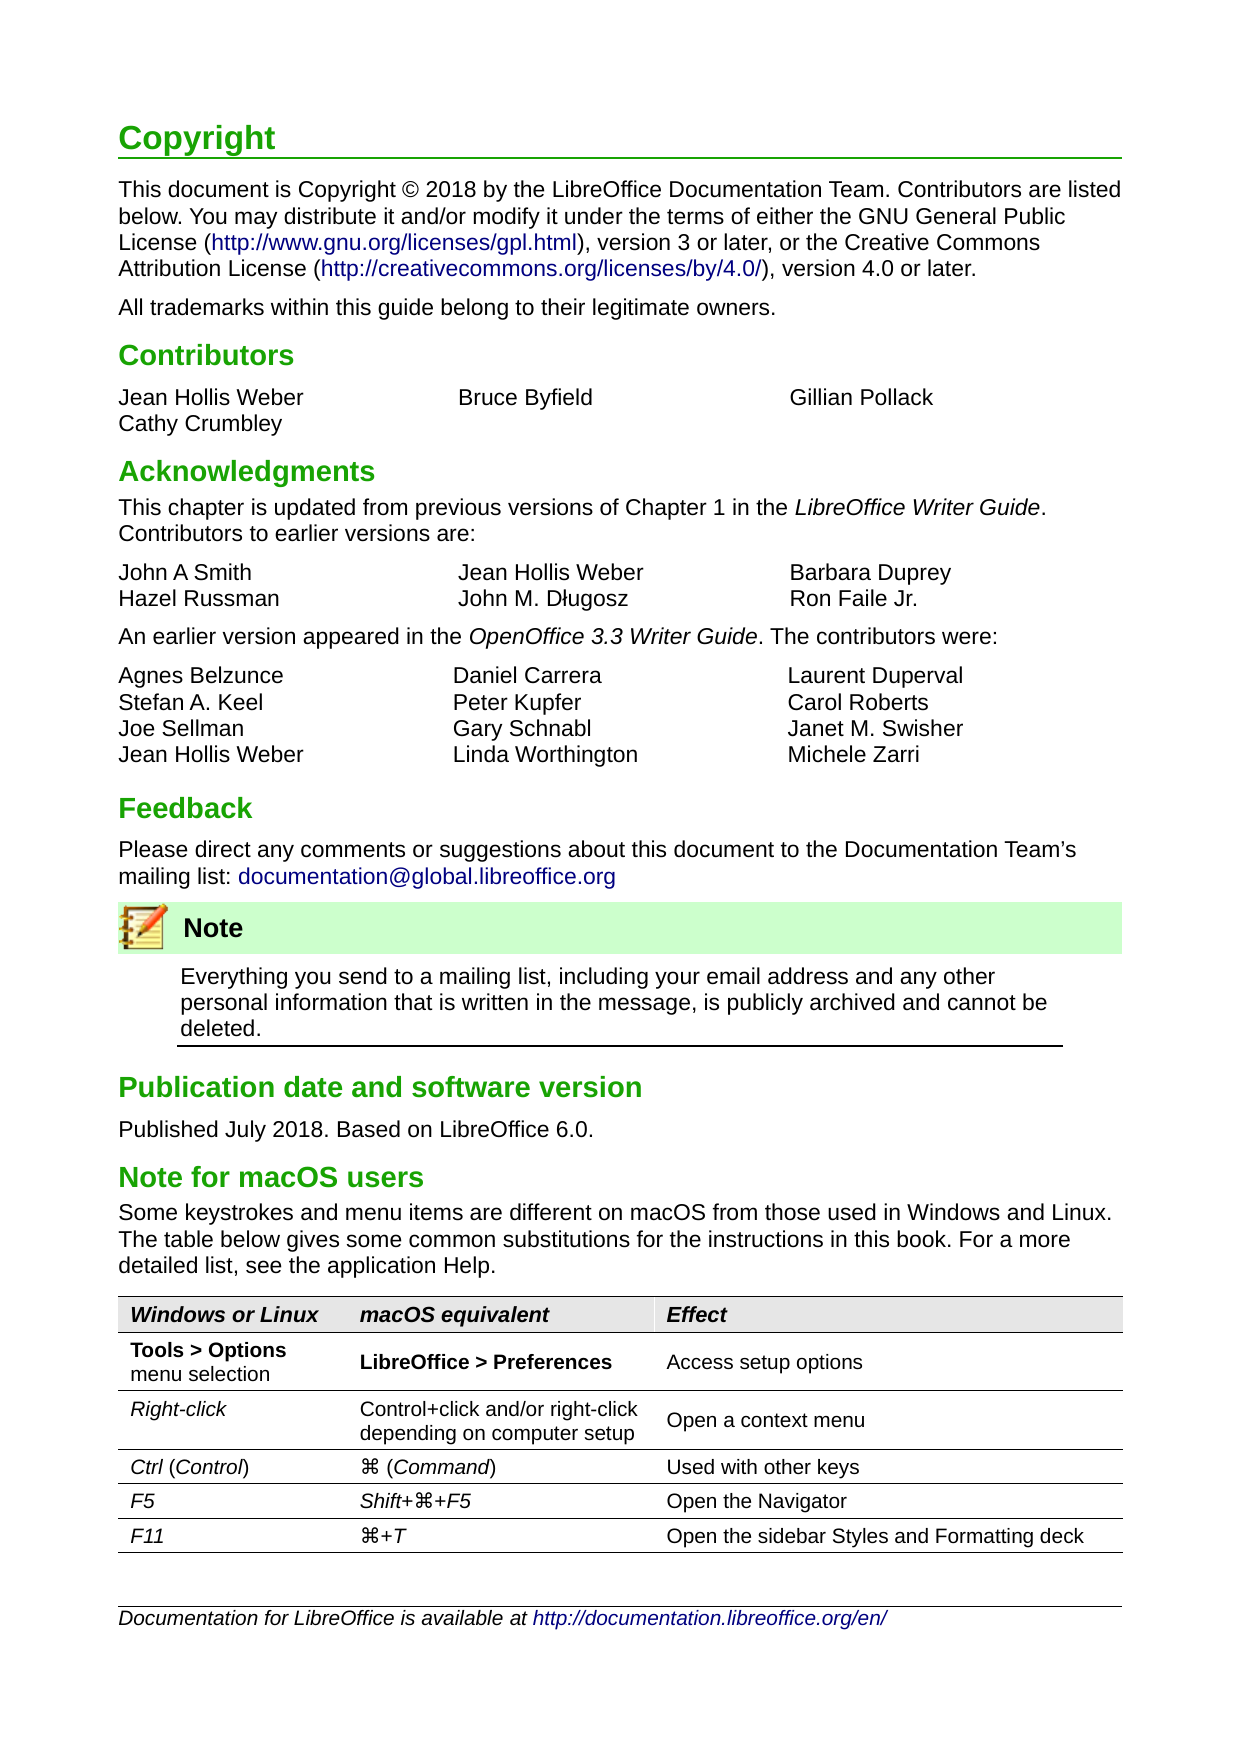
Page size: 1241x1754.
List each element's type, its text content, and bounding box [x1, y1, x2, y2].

table_cell Ron Faile Jr. [789, 585, 1122, 611]
text All trademarks within this guide belong to their legitimate owners. [118, 294, 1122, 321]
table_header John A Smith [118, 559, 458, 585]
table_cell [789, 410, 1122, 436]
table_header Bruce Byfield [458, 384, 789, 410]
table_cell ⌘ (Command) [348, 1450, 654, 1483]
table_cell Control+click and/or right-click depending on computer setup [348, 1391, 654, 1449]
table_cell Linda Worthington [453, 741, 787, 767]
subtitle Feedback [118, 791, 1122, 825]
table_cell Used with other keys [655, 1450, 1123, 1483]
table_cell Ctrl (Control) [118, 1450, 348, 1483]
table_header Gillian Pollack [789, 384, 1122, 410]
table_cell Gary Schnabl [453, 715, 787, 741]
table_cell Hazel Russman [118, 585, 458, 611]
table_cell Cathy Crumbley [118, 410, 458, 436]
table_cell F11 [118, 1519, 348, 1552]
text This document is Copyright © 2018 by the LibreOffice Documentation Team. Contributors are listed below. You may distribute it and/or modify it under the terms of either the GNU General Public License (http://www.gnu.org/licenses/gpl.html), version 3 or later, or the Creative Commons Attribution License (http://creativecommons.org/licenses/by/4.0/), version 4.0 or later. [118, 176, 1122, 282]
table_cell Open a context menu [655, 1391, 1123, 1449]
table_header Barbara Duprey [789, 559, 1122, 585]
table_cell Michele Zarri [788, 741, 1122, 767]
subtitle Publication date and software version [118, 1071, 1122, 1104]
table_header Windows or Linux [118, 1297, 348, 1332]
table_cell Carol Roberts [788, 689, 1122, 715]
subtitle Note [118, 902, 1122, 954]
table_header Laurent Duperval [788, 662, 1122, 688]
table_cell Tools > Options menu selection [118, 1333, 348, 1390]
table_cell ⌘+T [348, 1519, 654, 1552]
table_cell [458, 410, 789, 436]
subtitle Acknowledgments [118, 454, 1122, 488]
subtitle Contributors [118, 338, 1122, 372]
text This chapter is updated from previous versions of Chapter 1 in the LibreOffice Writer Guide. Contributors to earlier versions are: [118, 493, 1122, 546]
table_cell Shift+⌘+F5 [348, 1484, 654, 1518]
text Please direct any comments or suggestions about this document to the Documentation Team’s mailing list: documentation@global.libreoffice.org [118, 836, 1122, 889]
table_cell Joe Sellman [118, 715, 453, 741]
table_cell Open the sidebar Styles and Formatting deck [655, 1519, 1123, 1552]
text Everything you send to a mailing list, including your email address and any other personal information that is written in the message, is publicly archived and cannot be deleted. [177, 960, 1063, 1045]
text Some keystrokes and menu items are different on macOS from those used in Windows and Linux. The table below gives some common substitutions for the instructions in this book. For a more detailed list, see the application Help. [118, 1199, 1122, 1278]
table_cell LibreOffice > Preferences [348, 1333, 654, 1390]
subtitle Copyright [118, 118, 1122, 157]
table_header Effect [655, 1297, 1123, 1332]
picture [119, 902, 170, 953]
table_cell Right-click [118, 1391, 348, 1449]
table_cell John M. Długosz [458, 585, 789, 611]
table_header Jean Hollis Weber [458, 559, 789, 585]
table_cell Janet M. Swisher [788, 715, 1122, 741]
table_cell Stefan A. Keel [118, 689, 453, 715]
subtitle Note for macOS users [118, 1160, 1122, 1193]
table_header Daniel Carrera [453, 662, 787, 688]
table_header Agnes Belzunce [118, 662, 453, 688]
text An earlier version appeared in the OpenOffice 3.3 Writer Guide. The contributors were: [118, 623, 1122, 649]
table_cell Peter Kupfer [453, 689, 787, 715]
table_cell Jean Hollis Weber [118, 741, 453, 767]
table_header macOS equivalent [348, 1297, 654, 1332]
text Published July 2018. Based on LibreOffice 6.0. [118, 1116, 1122, 1142]
table_cell Access setup options [655, 1333, 1123, 1390]
table_cell Open the Navigator [655, 1484, 1123, 1518]
table_header Jean Hollis Weber [118, 384, 458, 410]
table_cell F5 [118, 1484, 348, 1518]
